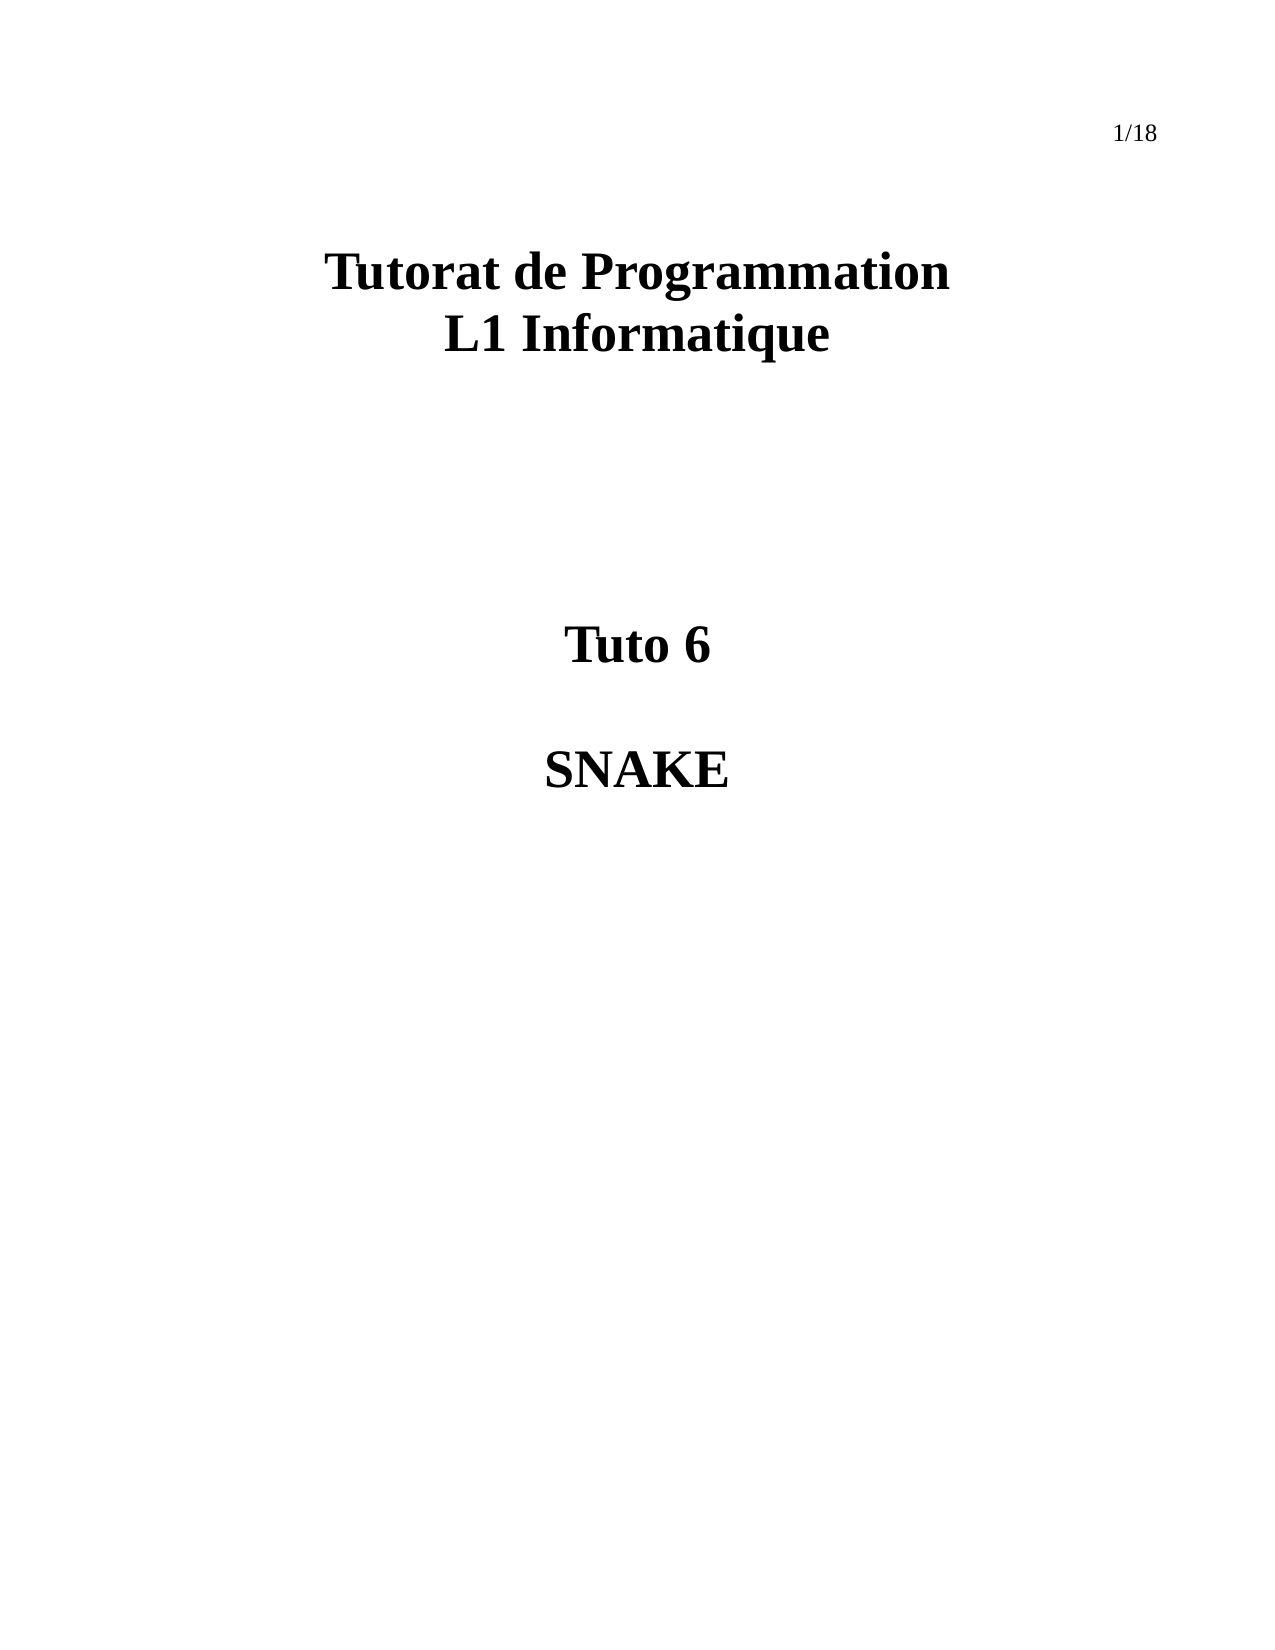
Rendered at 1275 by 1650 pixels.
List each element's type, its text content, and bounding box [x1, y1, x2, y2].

text Tutorat de Programmation [118, 239, 1157, 301]
text L1 Informatique [118, 301, 1157, 363]
text Tuto 6 [118, 612, 1157, 675]
text SNAKE [118, 737, 1157, 799]
